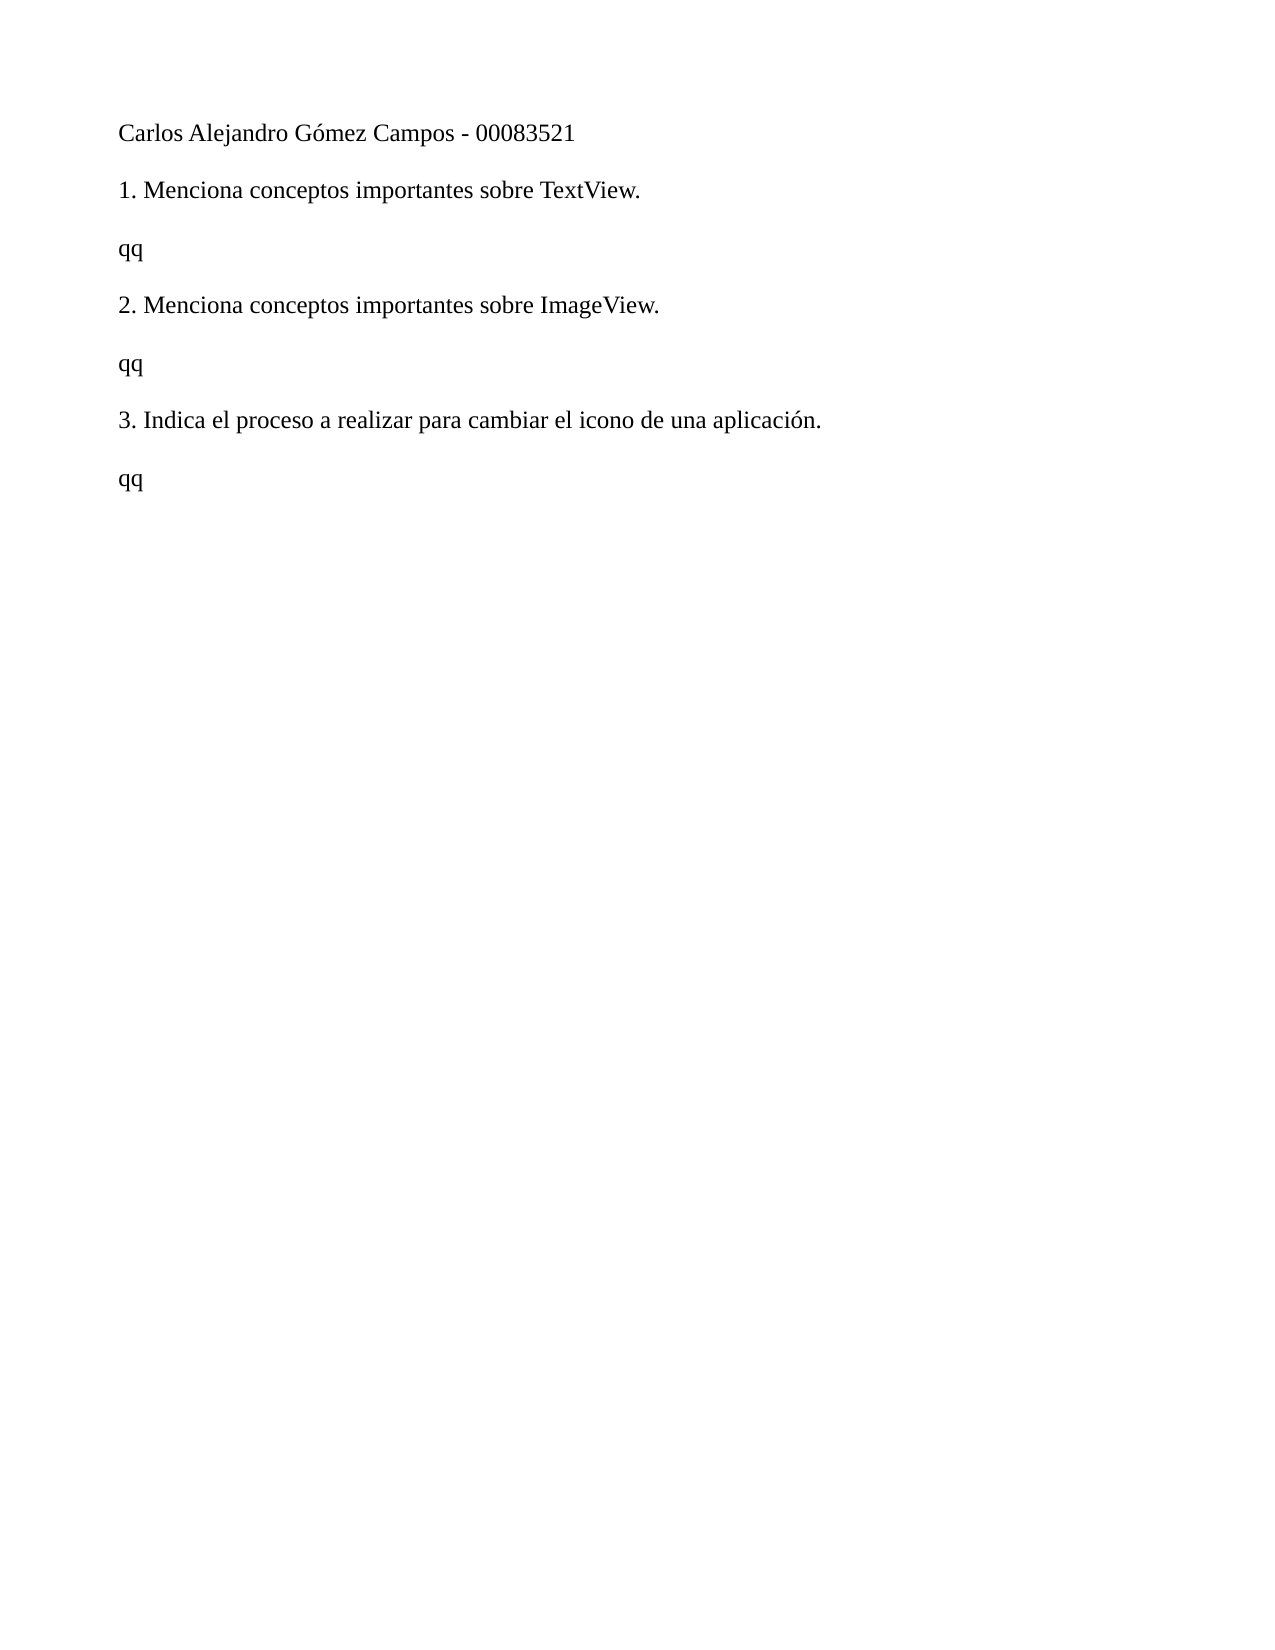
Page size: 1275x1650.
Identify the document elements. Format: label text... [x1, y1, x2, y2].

text Carlos Alejandro Gómez Campos - 00083521 [118, 118, 1157, 147]
text qq [118, 463, 1157, 492]
text qq [118, 233, 1157, 262]
text qq [118, 348, 1157, 377]
text 3. Indica el proceso a realizar para cambiar el icono de una aplicación. [118, 406, 1157, 434]
text 1. Menciona conceptos importantes sobre TextView. [118, 176, 1157, 204]
text 2. Menciona conceptos importantes sobre ImageView. [118, 291, 1157, 319]
